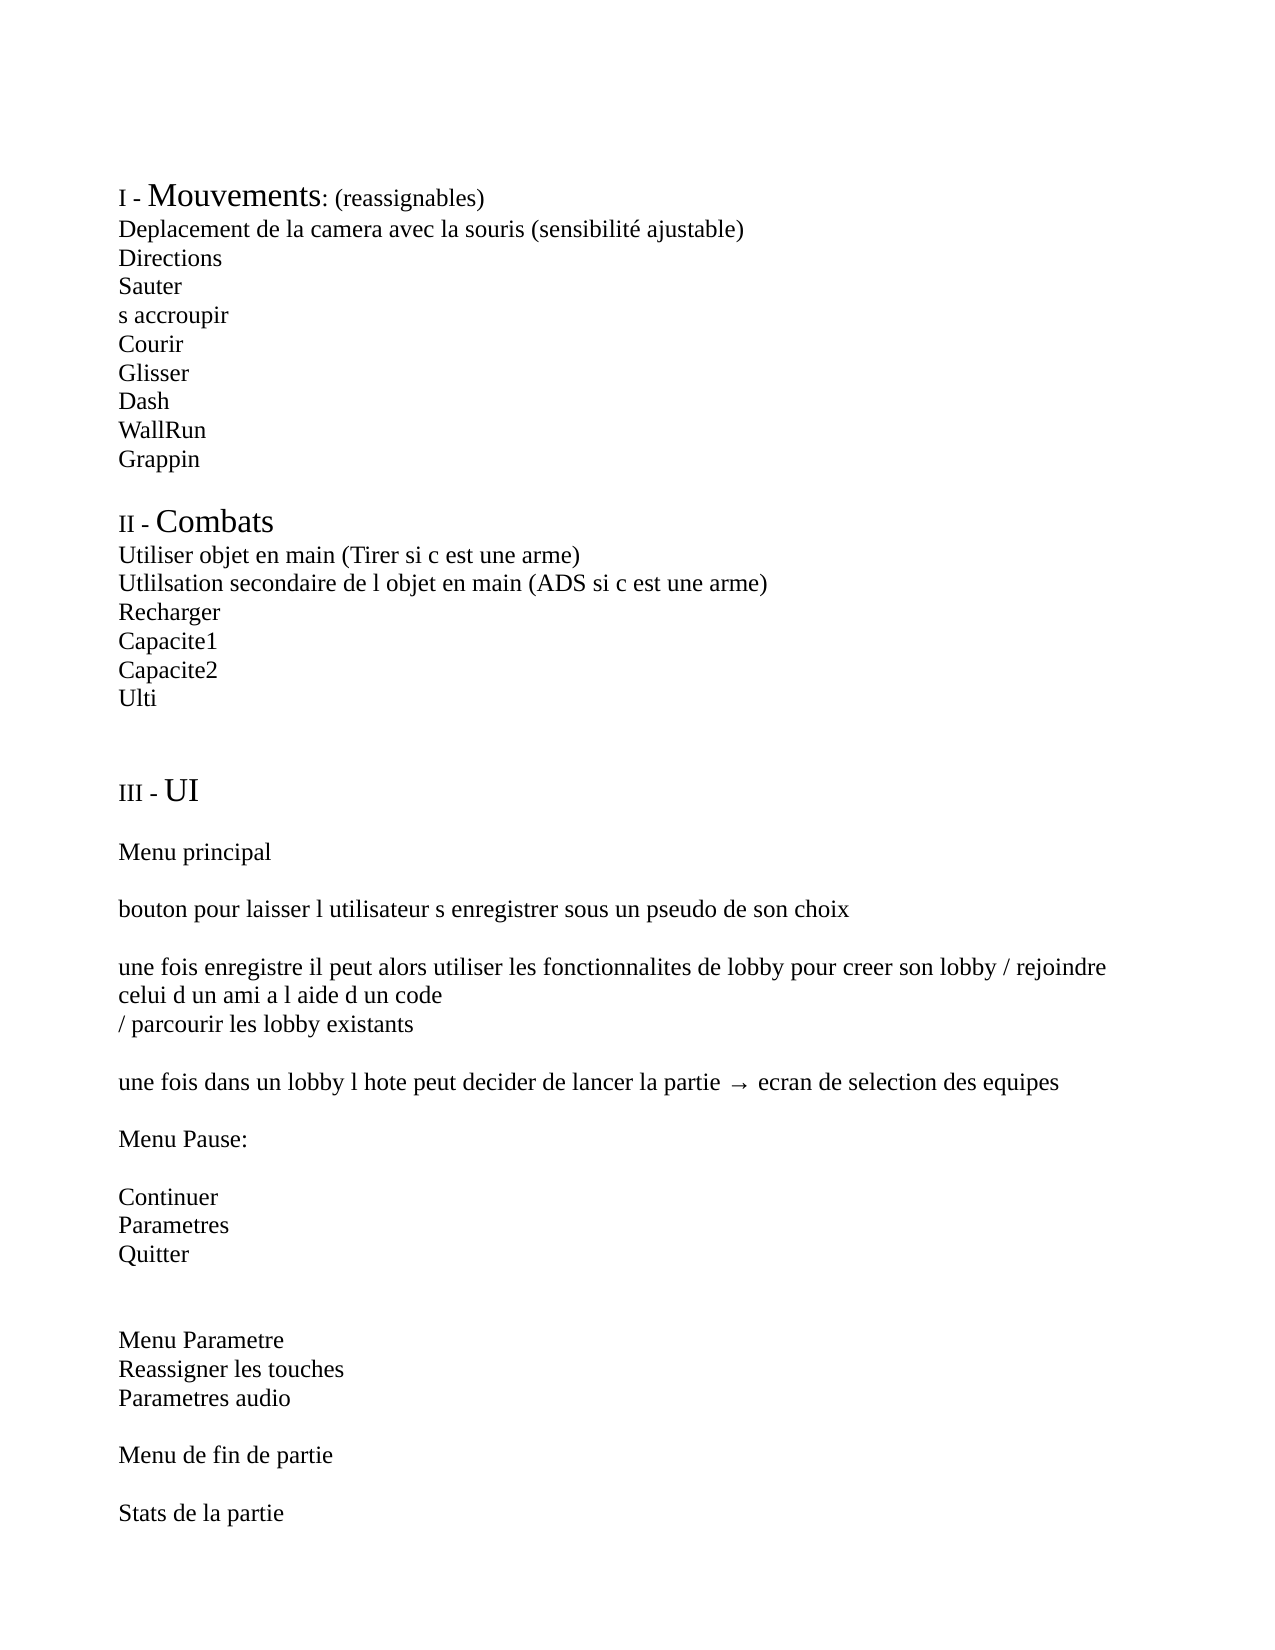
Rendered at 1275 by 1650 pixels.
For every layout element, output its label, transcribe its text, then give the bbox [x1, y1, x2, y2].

text Ulti [118, 683, 1157, 712]
text Parametres audio [118, 1383, 1157, 1412]
text s accroupir [118, 300, 1157, 329]
text Deplacement de la camera avec la souris (sensibilité ajustable) [118, 214, 1157, 243]
text Menu principal [118, 837, 1157, 866]
text Capacite2 [118, 655, 1157, 683]
text Menu Pause: [118, 1124, 1157, 1153]
text Dash [118, 386, 1157, 415]
text Stats de la partie [118, 1498, 1157, 1527]
text une fois enregistre il peut alors utiliser les fonctionnalites de lobby pour creer son lobby / rejoindre celui d un ami a l aide d un code [118, 952, 1157, 1009]
text Grappin [118, 444, 1157, 473]
text I - Mouvements: (reassignables) [118, 176, 1157, 214]
text Courir [118, 329, 1157, 358]
text Capacite1 [118, 626, 1157, 655]
text Menu Parametre [118, 1326, 1157, 1354]
text / parcourir les lobby existants [118, 1009, 1157, 1038]
text Sauter [118, 271, 1157, 300]
text bouton pour laisser l utilisateur s enregistrer sous un pseudo de son choix [118, 894, 1157, 923]
text III - UI [118, 770, 1157, 808]
text WallRun [118, 415, 1157, 444]
text II - Combats [118, 501, 1157, 540]
text Menu de fin de partie [118, 1441, 1157, 1469]
text Directions [118, 243, 1157, 271]
text Reassigner les touches [118, 1354, 1157, 1383]
text Utiliser objet en main (Tirer si c est une arme) [118, 540, 1157, 568]
text Recharger [118, 597, 1157, 626]
text une fois dans un lobby l hote peut decider de lancer la partie → ecran de selection des equipes [118, 1067, 1157, 1096]
text Quitter [118, 1239, 1157, 1268]
text Utlilsation secondaire de l objet en main (ADS si c est une arme) [118, 568, 1157, 597]
text Parametres [118, 1211, 1157, 1239]
text Continuer [118, 1182, 1157, 1211]
text Glisser [118, 358, 1157, 386]
